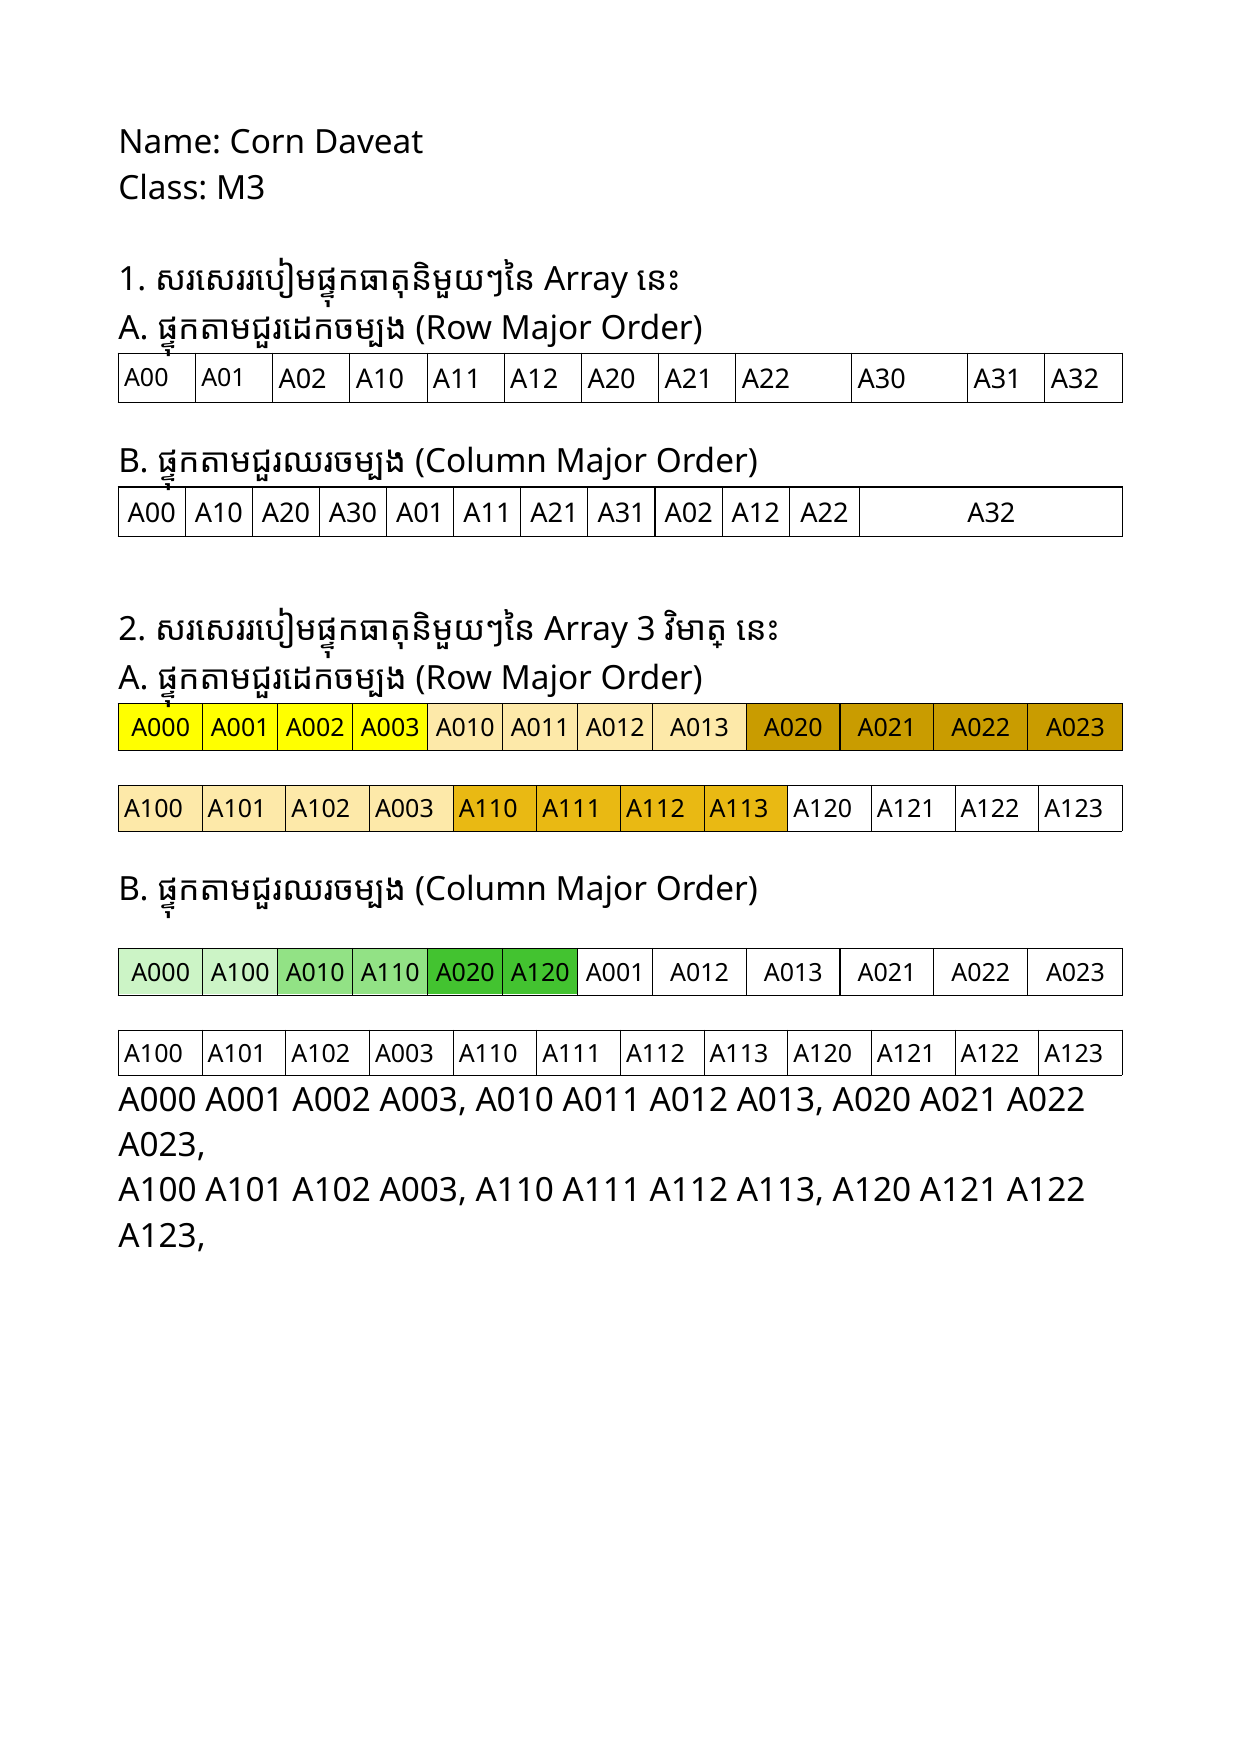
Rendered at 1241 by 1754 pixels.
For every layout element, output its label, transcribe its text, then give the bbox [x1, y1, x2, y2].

table_header A003 [370, 1031, 453, 1075]
table_header A110 [454, 1031, 536, 1075]
table_header A010 [278, 949, 352, 994]
table_header A000 [119, 949, 202, 994]
table_header A120 [788, 1031, 871, 1075]
table_header A110 [353, 949, 427, 994]
table_header A02 [656, 488, 722, 536]
table_header A112 [621, 1031, 704, 1075]
table_header A111 [537, 786, 620, 831]
table_header A123 [1039, 1031, 1122, 1075]
table_header A002 [278, 704, 352, 750]
table_header A00 [119, 354, 195, 402]
text A. ផ្ទុកតាមជួរដេកចម្បង (Row Major Order) [118, 654, 1122, 703]
table_header A31 [968, 354, 1044, 402]
table_header A003 [370, 786, 453, 831]
table_header A20 [582, 354, 658, 402]
table_header A011 [503, 704, 577, 750]
table_header A112 [621, 786, 704, 831]
table_header A022 [934, 704, 1027, 750]
table_header A22 [736, 354, 851, 402]
text 1. សរសេររបៀមផ្ទុកធាតុនិមួយៗនៃ Array នេះ [118, 254, 1122, 303]
table_header A101 [203, 786, 285, 831]
table_header A31 [588, 488, 654, 536]
table_header A102 [286, 786, 369, 831]
table_header A000 [119, 704, 202, 750]
table_header A013 [653, 704, 746, 750]
table_header A10 [186, 488, 252, 536]
table_header A001 [203, 704, 277, 750]
table_header A121 [872, 1031, 955, 1075]
table_header A100 [203, 949, 277, 994]
table_header A11 [454, 488, 520, 536]
table_header A010 [428, 704, 502, 750]
text A. ផ្ទុកតាមជួរដេកចម្បង (Row Major Order) [118, 303, 1122, 353]
table_header A122 [956, 1031, 1038, 1075]
table_header A020 [428, 949, 502, 994]
text Name: Corn Daveat [118, 118, 1122, 163]
table_header A001 [578, 949, 652, 994]
table_header A012 [578, 704, 652, 750]
table_header A32 [1045, 354, 1122, 402]
text Class: M3 [118, 163, 1122, 209]
table_header A30 [320, 488, 386, 536]
table_header A21 [521, 488, 587, 536]
table_header A01 [196, 354, 272, 402]
table_header A021 [841, 949, 933, 994]
table_header A020 [747, 704, 839, 750]
table_header A012 [653, 949, 746, 994]
table_header A10 [350, 354, 427, 402]
table_header A00 [119, 488, 185, 536]
table_header A02 [273, 354, 349, 402]
table_header A12 [723, 488, 789, 536]
table_header A102 [286, 1031, 369, 1075]
table_header A101 [203, 1031, 285, 1075]
table_header A01 [387, 488, 453, 536]
text A000 A001 A002 A003, A010 A011 A012 A013, A020 A021 A022 A023, A100 A101 A102 A003, A110 A111 A112 A113, A120 A121 A122 A123, [118, 1076, 1122, 1257]
table_header A113 [705, 1031, 787, 1075]
table_header A22 [790, 488, 859, 536]
text B. ផ្ទុកតាមជួរឈរចម្បង (Column Major Order) [118, 865, 1122, 914]
table_header A100 [119, 786, 202, 831]
table_header A11 [428, 354, 504, 402]
text B. ផ្ទុកតាមជួរឈរចម្បង (Column Major Order) [118, 437, 1122, 486]
table_header A021 [841, 704, 933, 750]
table_header A110 [454, 786, 536, 831]
table_header A100 [119, 1031, 202, 1075]
table_header A21 [659, 354, 735, 402]
table_header A121 [872, 786, 955, 831]
table_header A120 [788, 786, 871, 831]
table_header A123 [1039, 786, 1122, 831]
table_header A32 [860, 488, 1122, 536]
table_header A30 [852, 354, 967, 402]
table_header A003 [353, 704, 427, 750]
table_header A122 [956, 786, 1038, 831]
table_header A12 [505, 354, 581, 402]
table_header A023 [1028, 704, 1122, 750]
table_header A013 [747, 949, 839, 994]
table_header A20 [253, 488, 319, 536]
text 2. សរសេររបៀមផ្ទុកធាតុនិមួយៗនៃ Array 3 វិមាត្រ នេះ [118, 605, 1122, 654]
table_header A022 [934, 949, 1027, 994]
table_header A120 [503, 949, 577, 994]
table_header A023 [1028, 949, 1122, 994]
table_header A111 [537, 1031, 620, 1075]
table_header A113 [705, 786, 787, 831]
